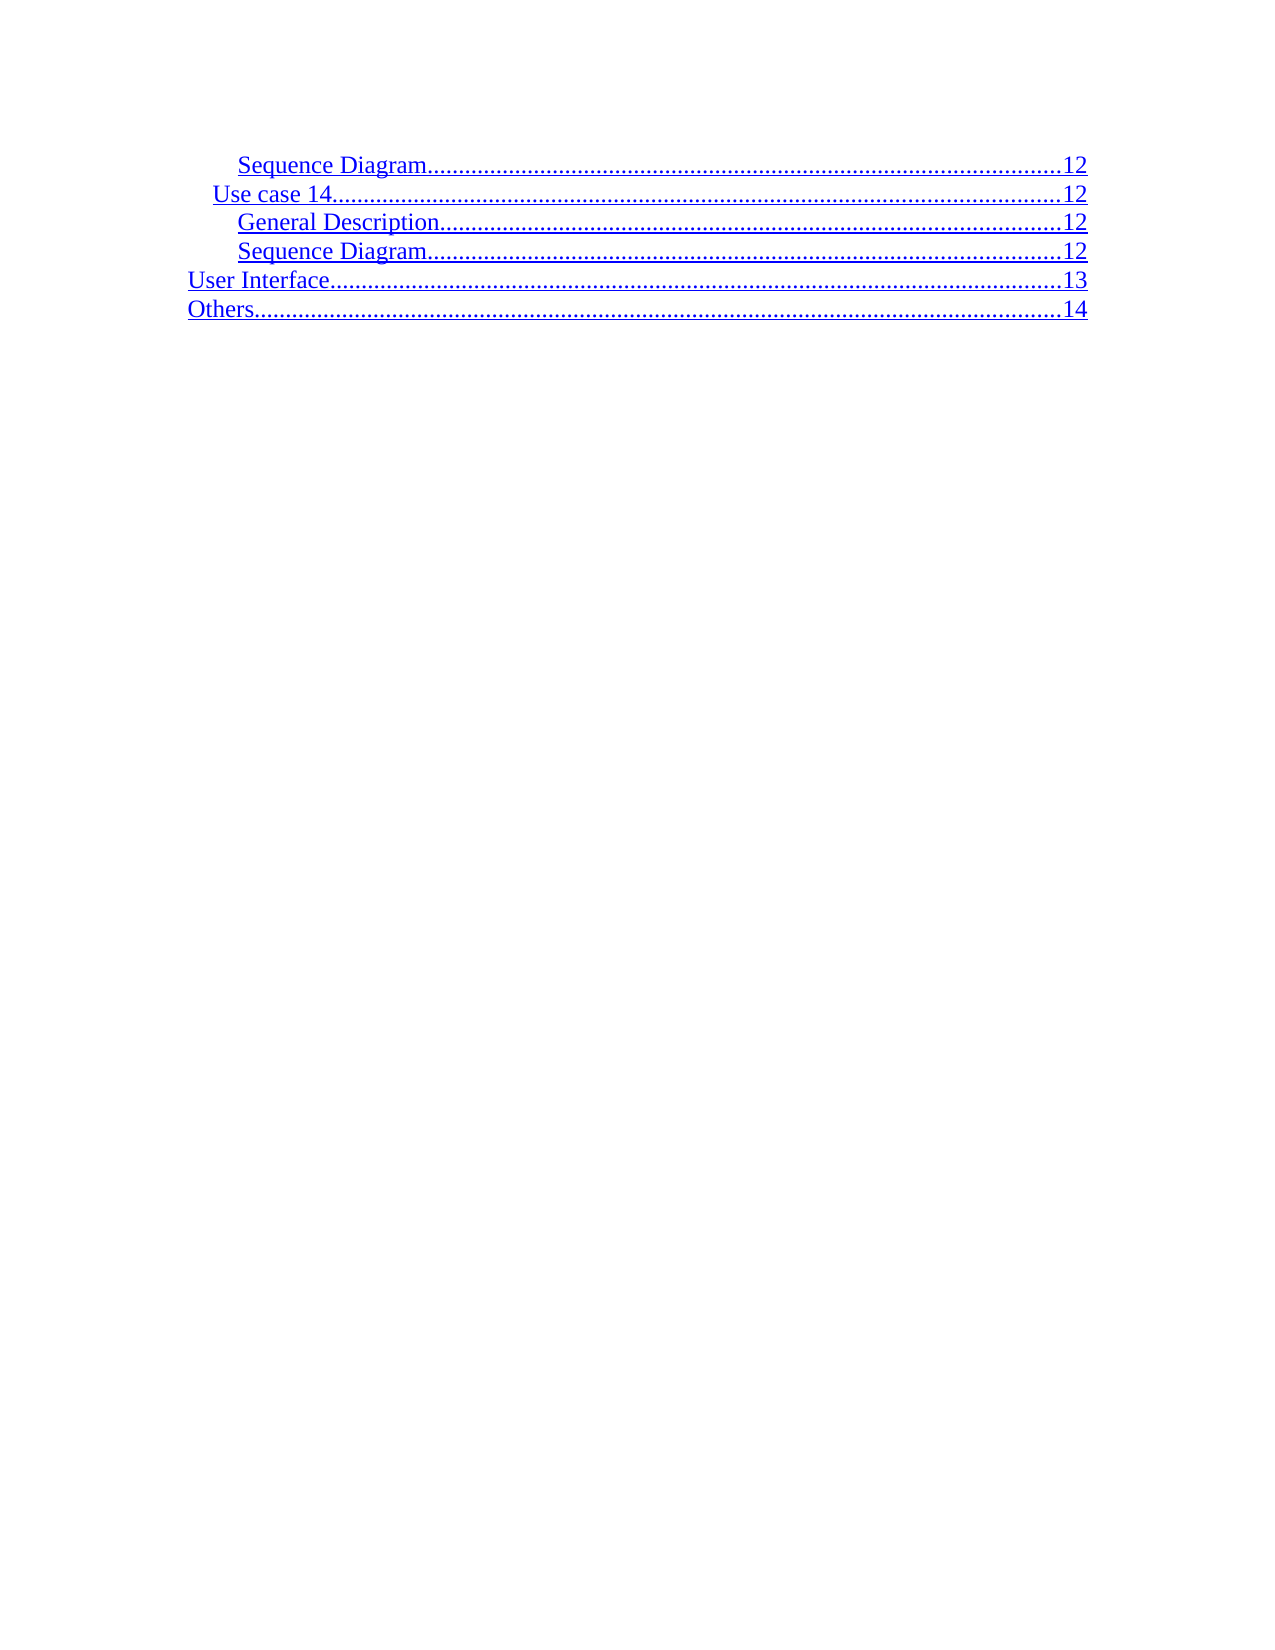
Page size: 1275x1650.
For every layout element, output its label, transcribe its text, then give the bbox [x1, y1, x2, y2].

text Sequence Diagram 12 [237, 236, 1087, 261]
text User Interface 13 [187, 265, 1087, 290]
text Use case 14 12 [212, 179, 1087, 204]
text Sequence Diagram 12 [237, 150, 1087, 175]
text General Description 12 [237, 207, 1087, 232]
text Others 14 [187, 294, 1087, 319]
